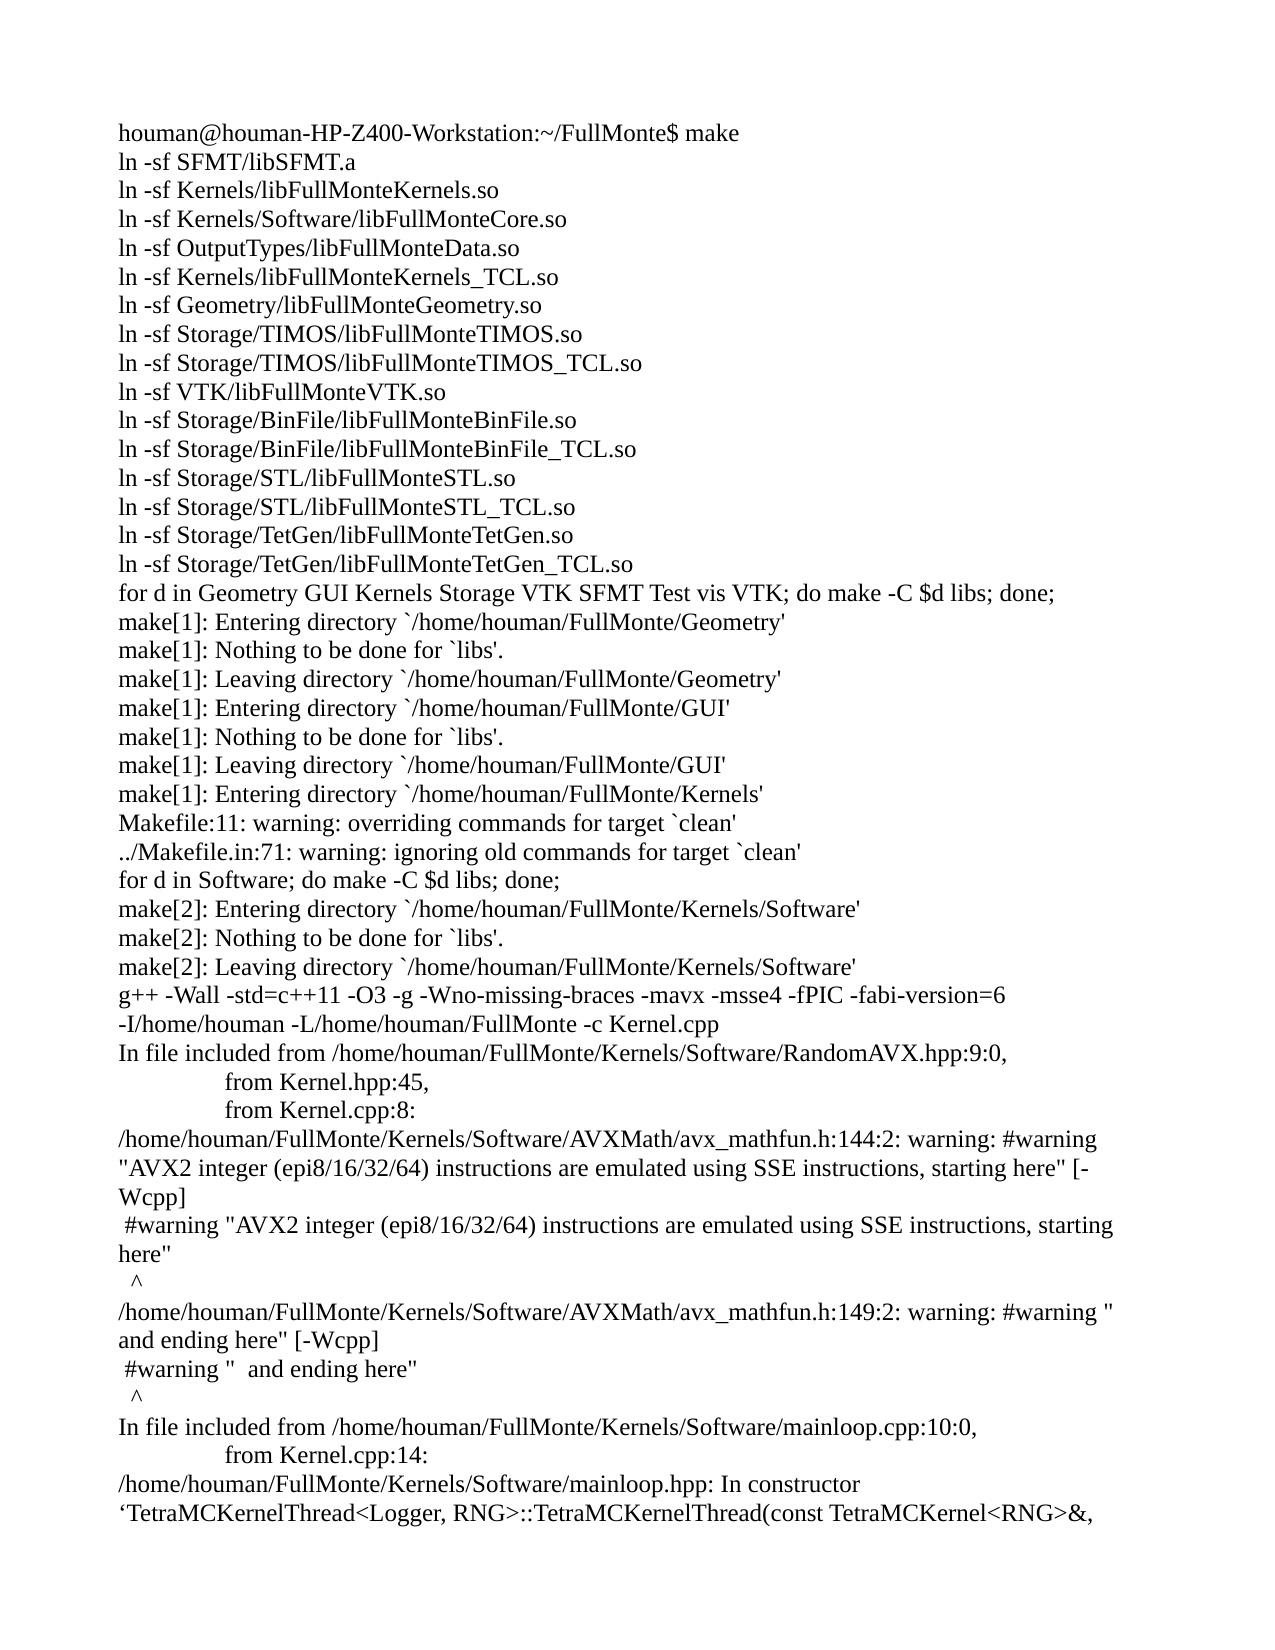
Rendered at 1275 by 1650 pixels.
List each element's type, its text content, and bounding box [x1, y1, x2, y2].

text ln -sf VTK/libFullMonteVTK.so [118, 377, 1157, 406]
text Makefile:11: warning: overriding commands for target `clean' [118, 808, 1157, 837]
text #warning " and ending here" [118, 1354, 1157, 1383]
text make[1]: Nothing to be done for `libs'. [118, 636, 1157, 664]
text make[1]: Leaving directory `/home/houman/FullMonte/GUI' [118, 751, 1157, 779]
text make[1]: Leaving directory `/home/houman/FullMonte/Geometry' [118, 664, 1157, 693]
text from Kernel.cpp:8: [118, 1096, 1157, 1124]
text from Kernel.hpp:45, [118, 1067, 1157, 1096]
text ln -sf Kernels/libFullMonteKernels.so [118, 176, 1157, 204]
text ../Makefile.in:71: warning: ignoring old commands for target `clean' [118, 837, 1157, 866]
text ^ [118, 1268, 1157, 1297]
text ln -sf Storage/STL/libFullMonteSTL_TCL.so [118, 492, 1157, 521]
text ln -sf SFMT/libSFMT.a [118, 147, 1157, 176]
text ^ [118, 1383, 1157, 1412]
text make[2]: Nothing to be done for `libs'. [118, 923, 1157, 952]
text /home/houman/FullMonte/Kernels/Software/mainloop.hpp: In constructor ‘TetraMCKernelThread<Logger, RNG>::TetraMCKernelThread(const TetraMCKernel<RNG>&, [118, 1469, 1157, 1527]
text ln -sf Storage/STL/libFullMonteSTL.so [118, 463, 1157, 492]
text make[2]: Entering directory `/home/houman/FullMonte/Kernels/Software' [118, 894, 1157, 923]
text ln -sf Storage/TetGen/libFullMonteTetGen_TCL.so [118, 549, 1157, 578]
text houman@houman-HP-Z400-Workstation:~/FullMonte$ make [118, 118, 1157, 147]
text ln -sf Kernels/libFullMonteKernels_TCL.so [118, 262, 1157, 291]
text for d in Geometry GUI Kernels Storage VTK SFMT Test vis VTK; do make -C $d libs; done; [118, 578, 1157, 607]
text /home/houman/FullMonte/Kernels/Software/AVXMath/avx_mathfun.h:149:2: warning: #warning " and ending here" [-Wcpp] [118, 1297, 1157, 1354]
text make[1]: Entering directory `/home/houman/FullMonte/Kernels' [118, 779, 1157, 808]
text ln -sf Storage/TIMOS/libFullMonteTIMOS.so [118, 319, 1157, 348]
text g++ -Wall -std=c++11 -O3 -g -Wno-missing-braces -mavx -msse4 -fPIC -fabi-version=6 -I/home/houman -L/home/houman/FullMonte -c Kernel.cpp [118, 981, 1157, 1038]
text ln -sf Storage/TetGen/libFullMonteTetGen.so [118, 521, 1157, 549]
text from Kernel.cpp:14: [118, 1441, 1157, 1469]
text make[1]: Entering directory `/home/houman/FullMonte/GUI' [118, 693, 1157, 722]
text ln -sf Geometry/libFullMonteGeometry.so [118, 291, 1157, 319]
text ln -sf Storage/TIMOS/libFullMonteTIMOS_TCL.so [118, 348, 1157, 377]
text In file included from /home/houman/FullMonte/Kernels/Software/RandomAVX.hpp:9:0, [118, 1038, 1157, 1067]
text ln -sf Kernels/Software/libFullMonteCore.so [118, 204, 1157, 233]
text ln -sf Storage/BinFile/libFullMonteBinFile_TCL.so [118, 434, 1157, 463]
text /home/houman/FullMonte/Kernels/Software/AVXMath/avx_mathfun.h:144:2: warning: #warning "AVX2 integer (epi8/16/32/64) instructions are emulated using SSE instructions, starting here" [-Wcpp] [118, 1124, 1157, 1211]
text In file included from /home/houman/FullMonte/Kernels/Software/mainloop.cpp:10:0, [118, 1412, 1157, 1441]
text make[2]: Leaving directory `/home/houman/FullMonte/Kernels/Software' [118, 952, 1157, 981]
text for d in Software; do make -C $d libs; done; [118, 866, 1157, 894]
text ln -sf OutputTypes/libFullMonteData.so [118, 233, 1157, 262]
text make[1]: Nothing to be done for `libs'. [118, 722, 1157, 751]
text #warning "AVX2 integer (epi8/16/32/64) instructions are emulated using SSE instructions, starting here" [118, 1211, 1157, 1268]
text make[1]: Entering directory `/home/houman/FullMonte/Geometry' [118, 607, 1157, 636]
text ln -sf Storage/BinFile/libFullMonteBinFile.so [118, 406, 1157, 434]
